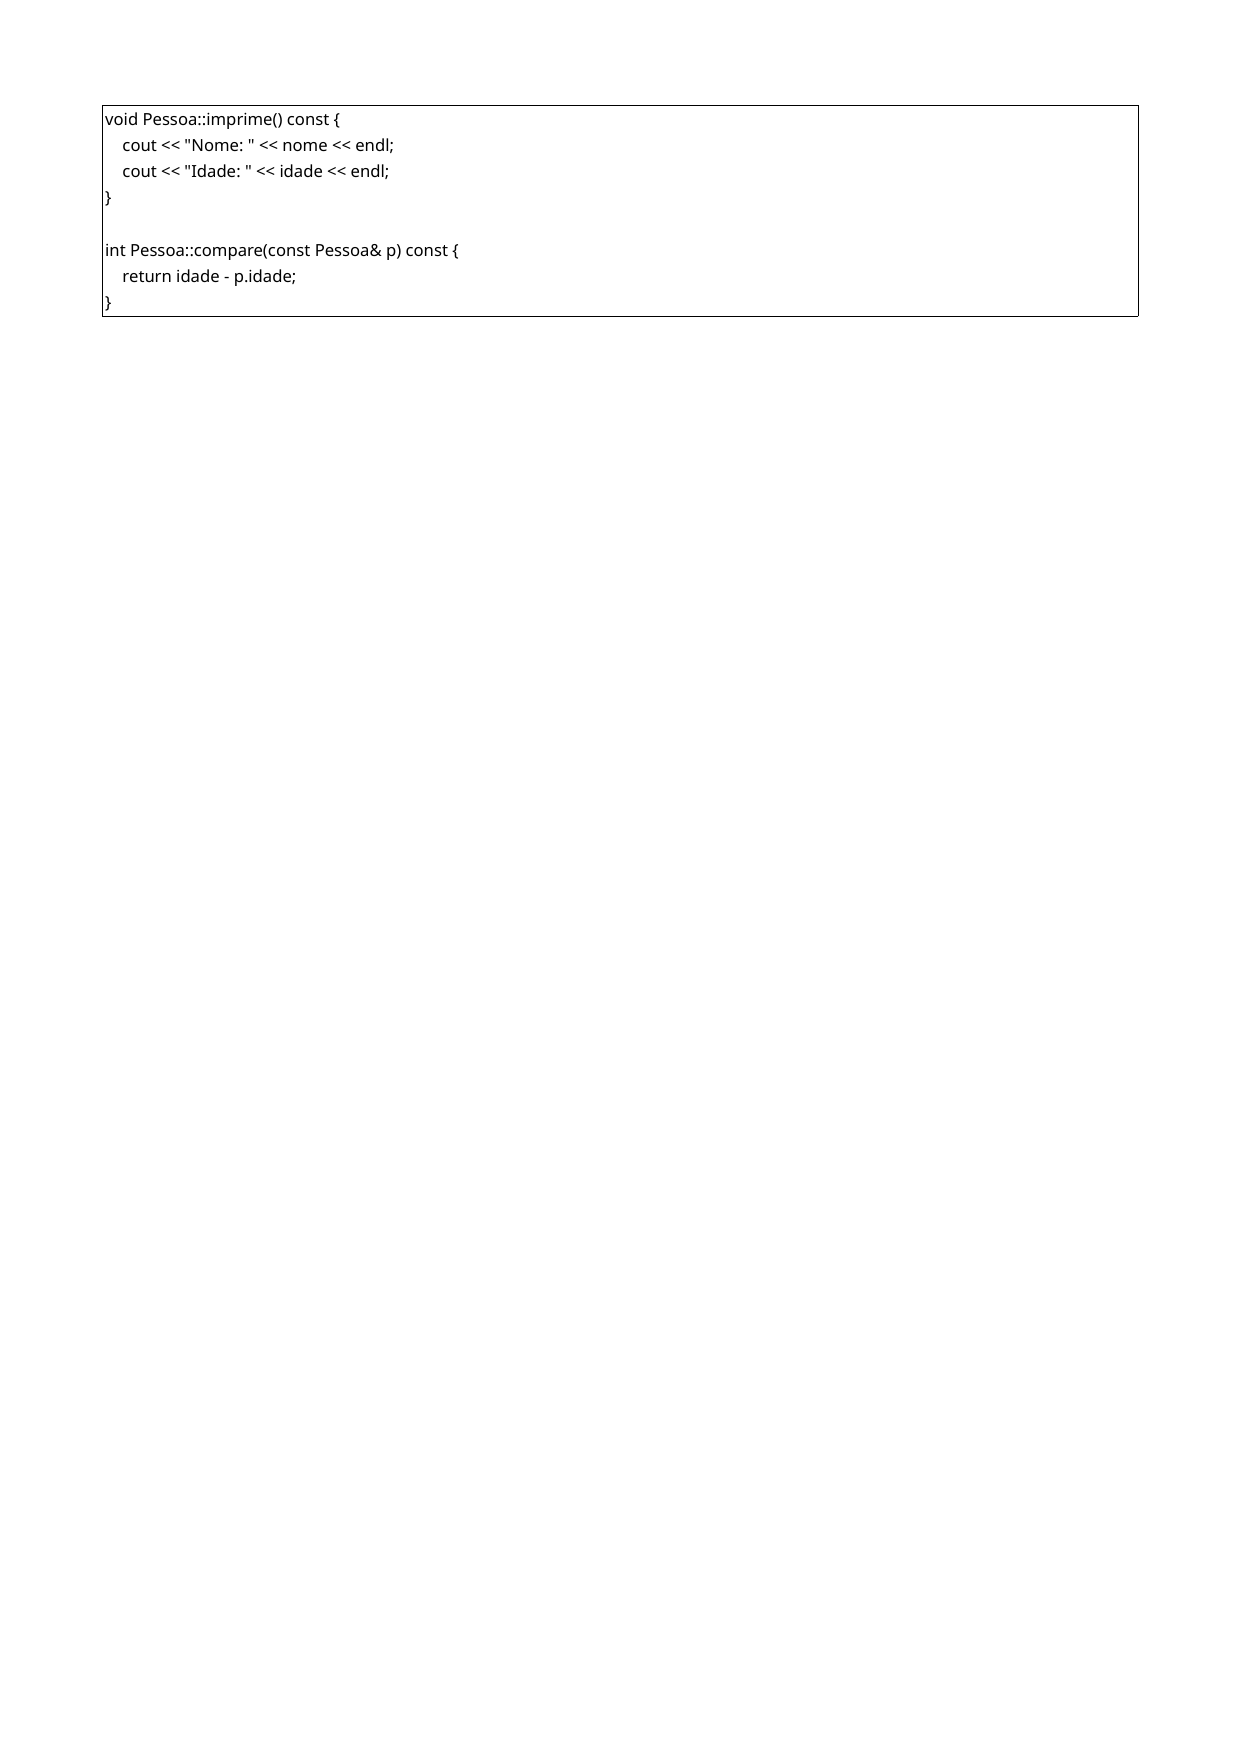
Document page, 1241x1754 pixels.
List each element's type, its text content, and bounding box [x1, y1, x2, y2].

text } [103, 183, 1138, 209]
text return idade - p.idade; [103, 261, 1138, 287]
text cout << "Nome: " << nome << endl; [103, 131, 1138, 157]
text int Pessoa::compare(const Pessoa& p) const { [103, 235, 1138, 261]
text cout << "Idade: " << idade << endl; [103, 157, 1138, 183]
text } [103, 287, 1138, 316]
text void Pessoa::imprime() const { [103, 106, 1138, 131]
